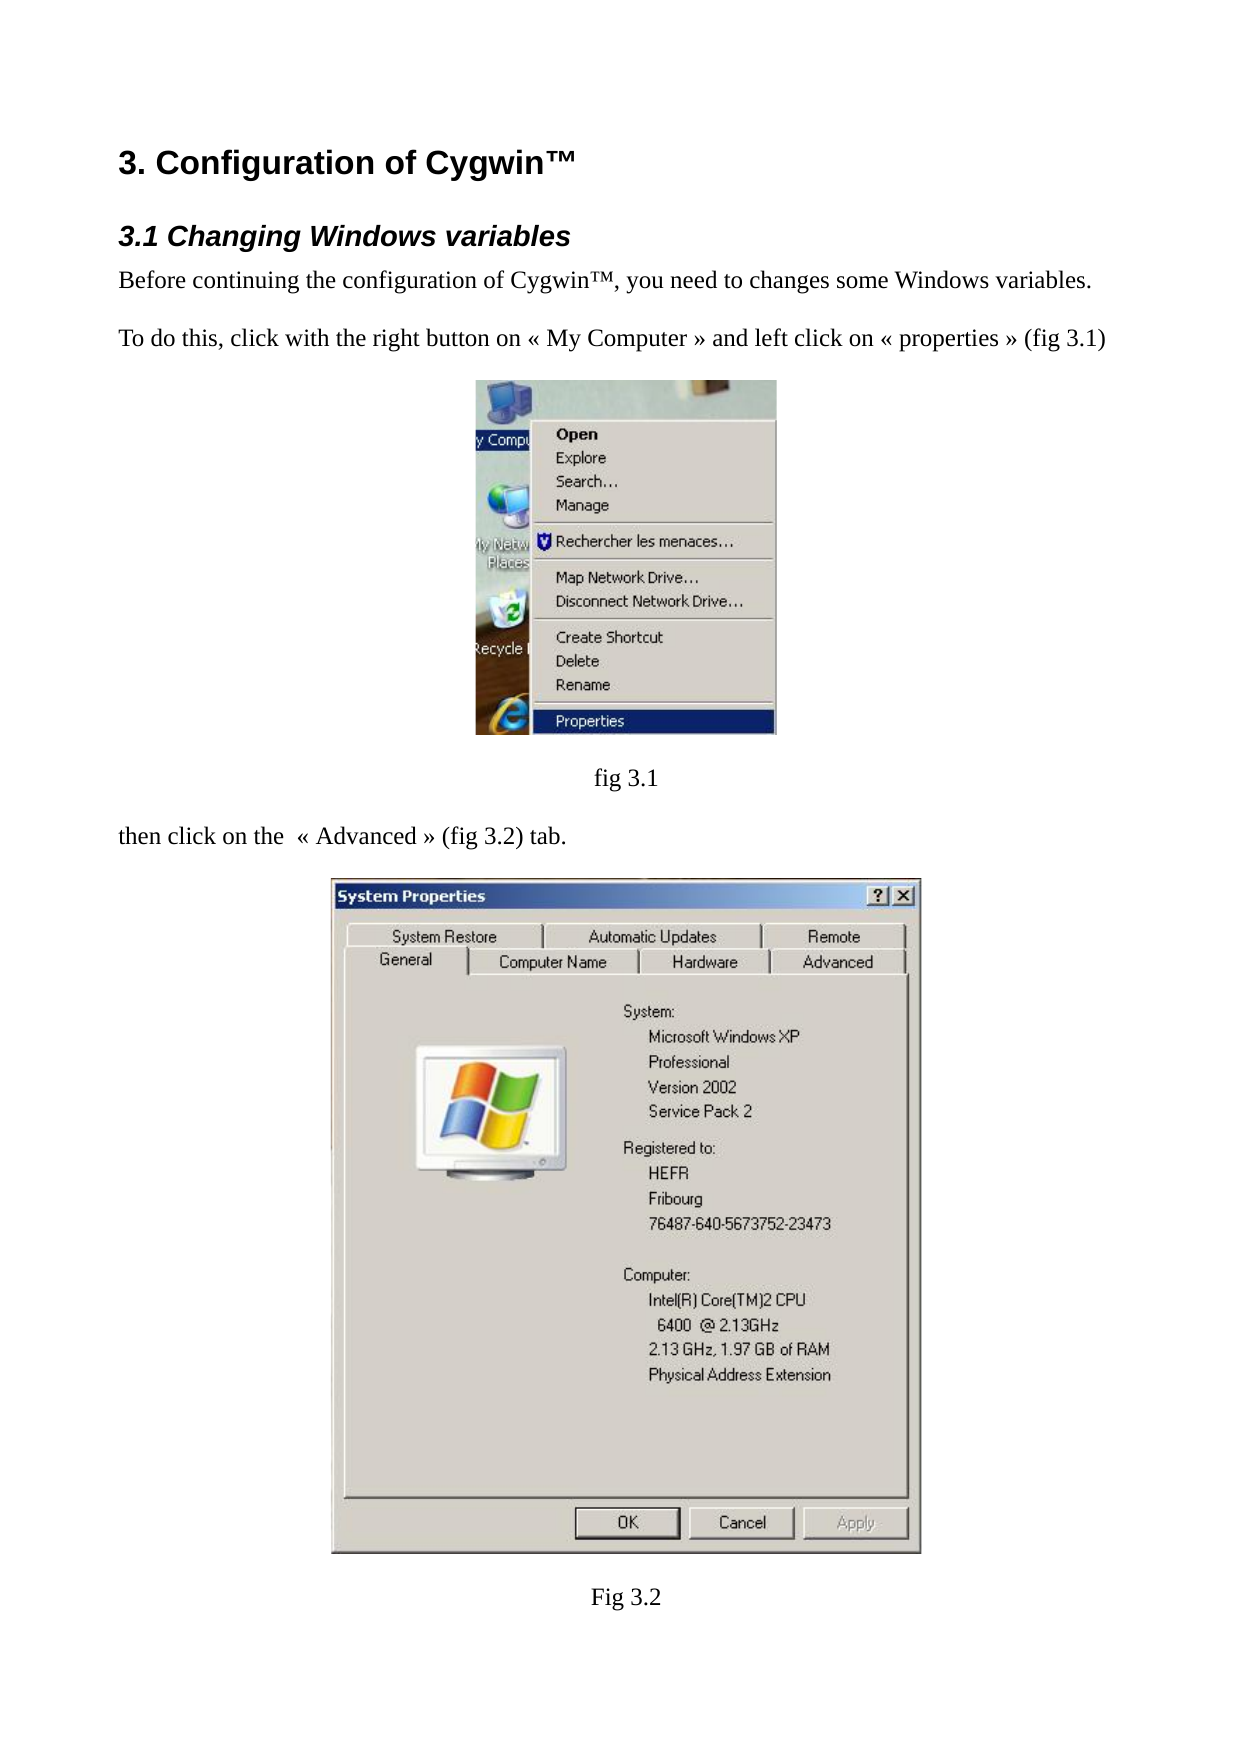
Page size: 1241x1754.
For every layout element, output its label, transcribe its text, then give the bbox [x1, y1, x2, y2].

picture [475, 380, 777, 735]
subtitle 3.1 Changing Windows variables [118, 219, 1134, 253]
picture [330, 878, 922, 1554]
text fig 3.1 [118, 763, 1134, 792]
subtitle 3. Configuration of Cygwin™ [118, 143, 1134, 182]
text To do this, click with the right button on « My Computer » and left click on « properties » (fig 3.1) [118, 323, 1134, 352]
text Before continuing the configuration of Cygwin™, you need to changes some Windows variables. [118, 265, 1134, 294]
text then click on the « Advanced » (fig 3.2) tab. [118, 821, 1134, 850]
text Fig 3.2 [118, 1582, 1134, 1611]
